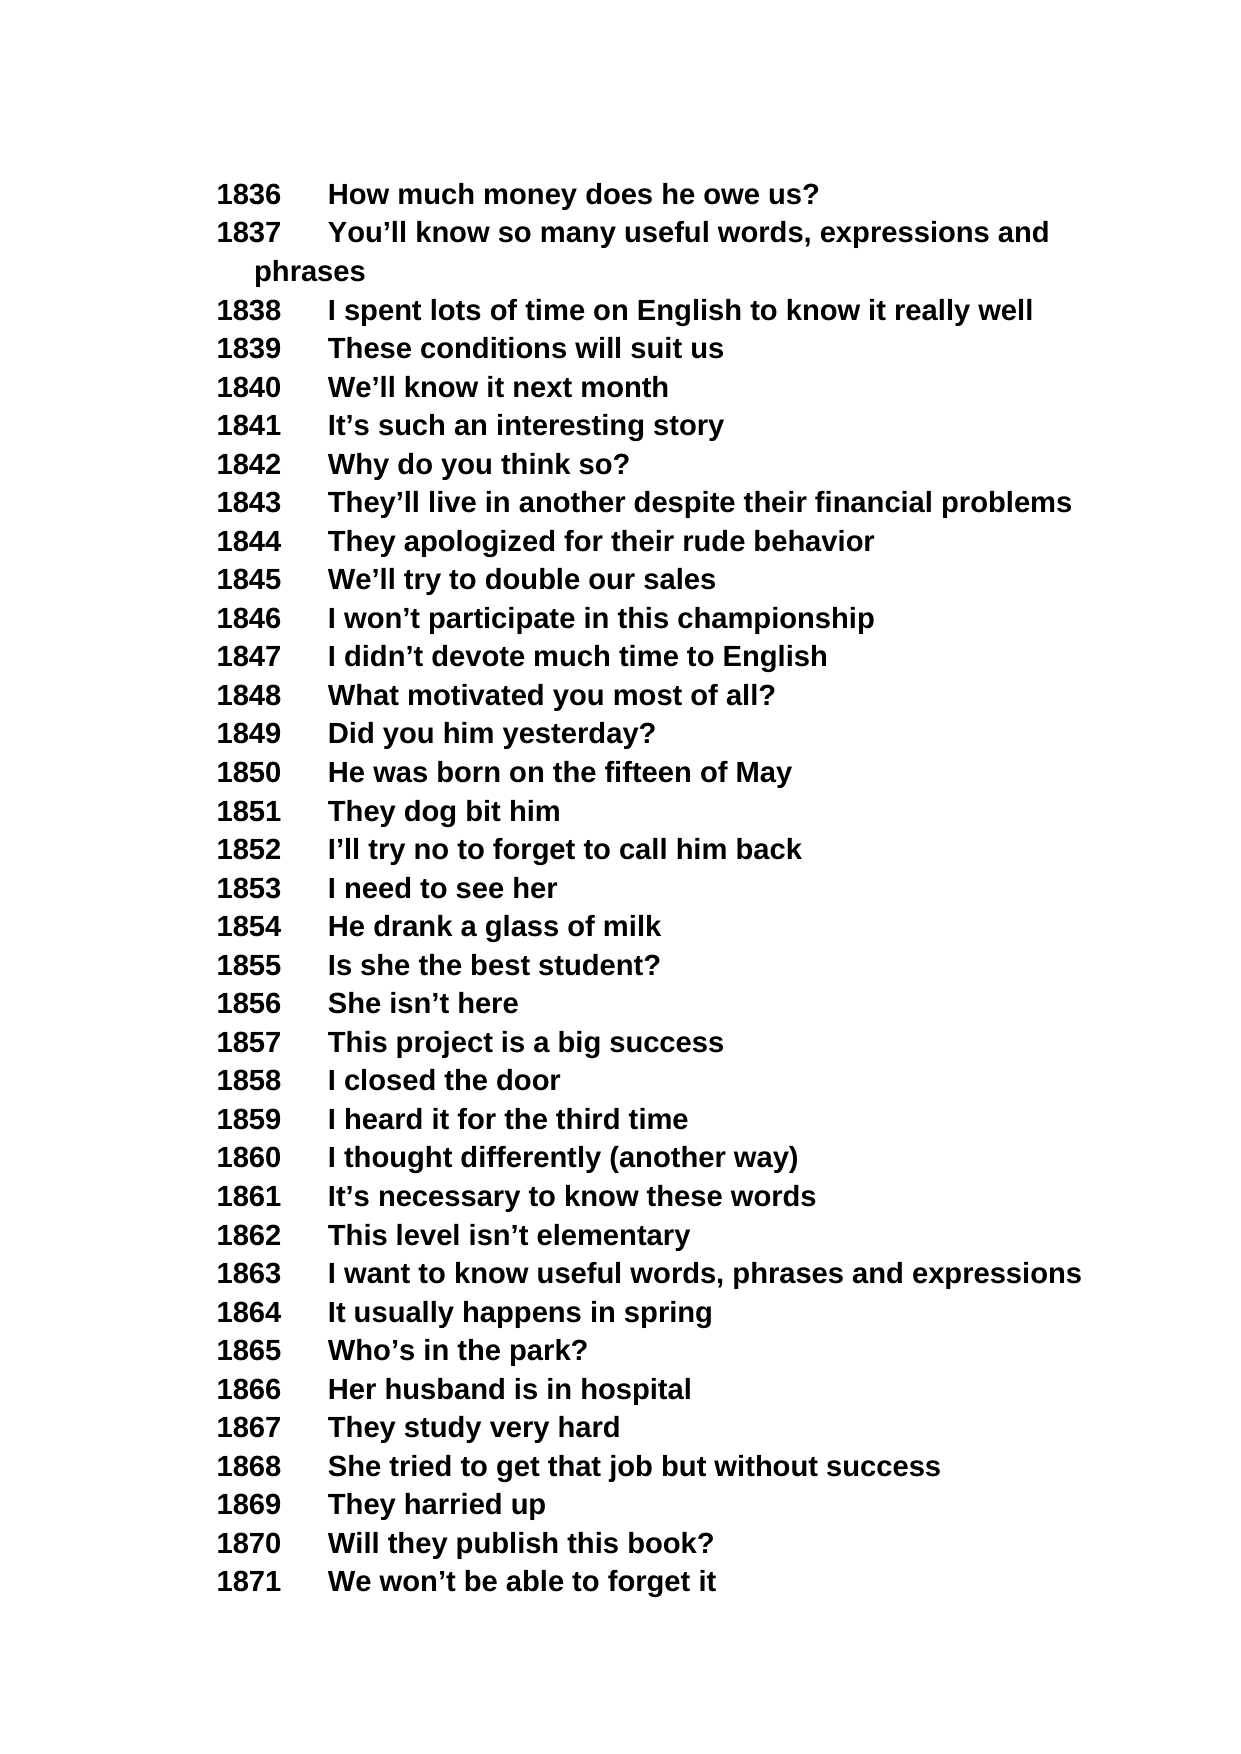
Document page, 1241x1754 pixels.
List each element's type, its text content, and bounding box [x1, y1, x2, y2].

list I want to know useful words, phrases and expressions [216, 1256, 1149, 1289]
list Is she the best student? [216, 948, 1149, 981]
list Why do you think so? [216, 447, 1149, 480]
list They’ll live in another despite their financial problems [216, 485, 1149, 519]
list He drank a glass of milk [216, 909, 1149, 943]
list I didn’t devote much time to English [216, 639, 1149, 673]
list I heard it for the third time [216, 1102, 1149, 1135]
list They apologized for their rude behavior [216, 524, 1149, 557]
list I spent lots of time on English to know it really well [216, 292, 1149, 326]
list This level isn’t elementary [216, 1217, 1149, 1251]
list Did you him yesterday? [216, 716, 1149, 750]
list You’ll know so many useful words, expressions and phrases [216, 215, 1149, 287]
list We’ll know it next month [216, 369, 1149, 403]
list Who’s in the park? [216, 1333, 1149, 1367]
list These conditions will suit us [216, 331, 1149, 364]
list It’s necessary to know these words [216, 1179, 1149, 1212]
list I thought differently (another way) [216, 1140, 1149, 1174]
list They harried up [216, 1487, 1149, 1521]
list She tried to get that job but without success [216, 1449, 1149, 1482]
list Will they publish this book? [216, 1526, 1149, 1559]
list What motivated you most of all? [216, 678, 1149, 711]
list It’s such an interesting story [216, 408, 1149, 442]
list She isn’t here [216, 986, 1149, 1020]
list It usually happens in spring [216, 1294, 1149, 1328]
list We won’t be able to forget it [216, 1564, 1149, 1598]
list We’ll try to double our sales [216, 562, 1149, 596]
list I’ll try no to forget to call him back [216, 832, 1149, 866]
list They dog bit him [216, 793, 1149, 827]
list I need to see her [216, 871, 1149, 904]
list I won’t participate in this championship [216, 601, 1149, 634]
list He was born on the fifteen of May [216, 755, 1149, 788]
list How much money does he owe us? [216, 177, 1149, 210]
list Her husband is in hospital [216, 1372, 1149, 1405]
list I closed the door [216, 1063, 1149, 1097]
list This project is a big success [216, 1025, 1149, 1058]
list They study very hard [216, 1410, 1149, 1444]
